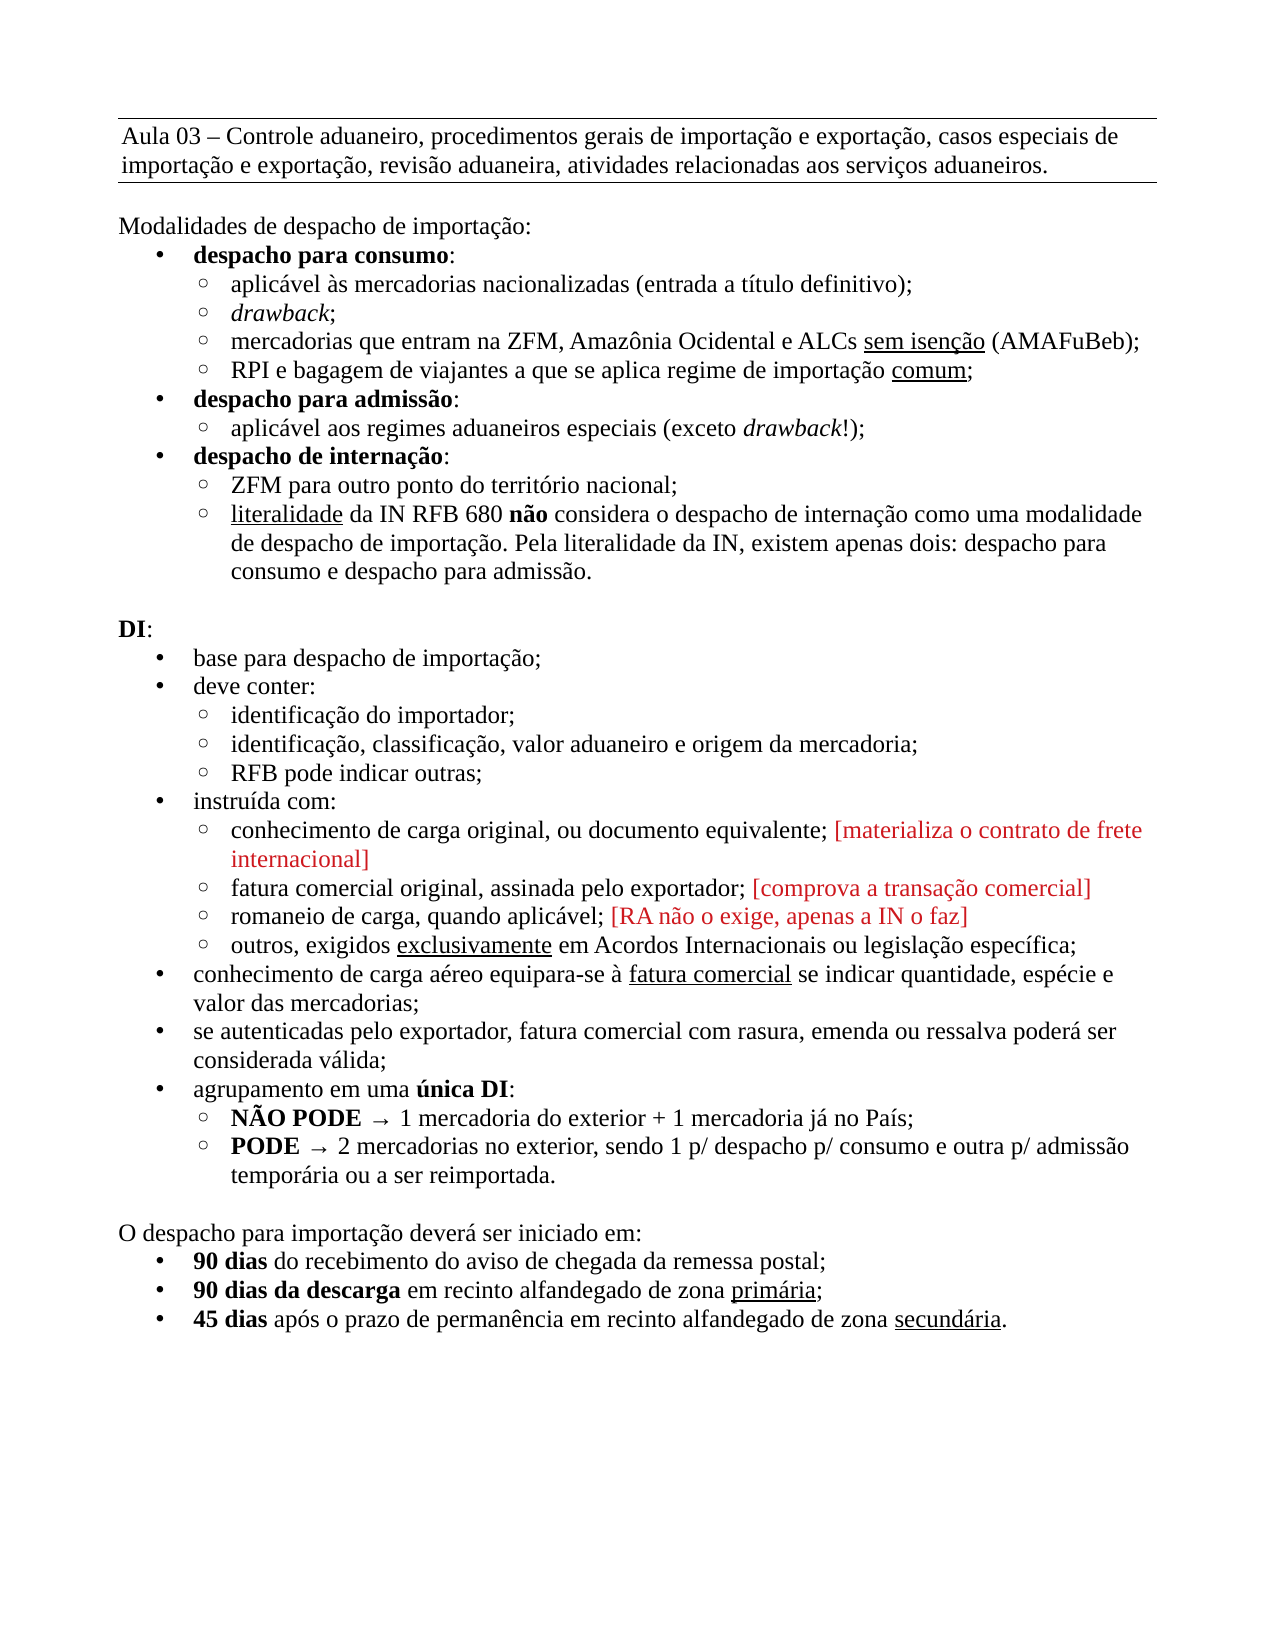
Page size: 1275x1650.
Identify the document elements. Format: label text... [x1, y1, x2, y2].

list romaneio de carga, quando aplicável; [RA não o exige, apenas a IN o faz] [193, 901, 1157, 930]
list se autenticadas pelo exportador, fatura comercial com rasura, emenda ou ressalva poderá ser considerada válida; [156, 1016, 1157, 1074]
list conhecimento de carga aéreo equipara-se à fatura comercial se indicar quantidade, espécie e valor das mercadorias; [156, 959, 1157, 1016]
list literalidade da IN RFB 680 não considera o despacho de internação como uma modalidade de despacho de importação. Pela literalidade da IN, existem apenas dois: despacho para consumo e despacho para admissão. [193, 499, 1157, 585]
list fatura comercial original, assinada pelo exportador; [comprova a transação comercial] [193, 873, 1157, 901]
list despacho de internação: [156, 441, 1157, 470]
list conhecimento de carga original, ou documento equivalente; [materializa o contrato de frete internacional] [193, 815, 1157, 873]
text Modalidades de despacho de importação: [118, 211, 1157, 240]
list PODE → 2 mercadorias no exterior, sendo 1 p/ despacho p/ consumo e outra p/ admissão temporária ou a ser reimportada. [193, 1131, 1157, 1189]
text DI: [118, 614, 1157, 643]
list despacho para consumo: [156, 240, 1157, 269]
list base para despacho de importação; [156, 643, 1157, 671]
list ZFM para outro ponto do território nacional; [193, 470, 1157, 499]
list despacho para admissão: [156, 384, 1157, 413]
list 90 dias do recebimento do aviso de chegada da remessa postal; [156, 1246, 1157, 1275]
list outros, exigidos exclusivamente em Acordos Internacionais ou legislação específica; [193, 930, 1157, 959]
list identificação, classificação, valor aduaneiro e origem da mercadoria; [193, 729, 1157, 758]
list agrupamento em uma única DI: [156, 1074, 1157, 1103]
text O despacho para importação deverá ser iniciado em: [118, 1218, 1157, 1246]
list deve conter: [156, 671, 1157, 700]
list NÃO PODE → 1 mercadoria do exterior + 1 mercadoria já no País; [193, 1103, 1157, 1131]
list RPI e bagagem de viajantes a que se aplica regime de importação comum; [193, 355, 1157, 384]
list drawback; [193, 298, 1157, 326]
list 90 dias da descarga em recinto alfandegado de zona primária; [156, 1275, 1157, 1304]
list mercadorias que entram na ZFM, Amazônia Ocidental e ALCs sem isenção (AMAFuBeb); [193, 326, 1157, 355]
list identificação do importador; [193, 700, 1157, 729]
list aplicável às mercadorias nacionalizadas (entrada a título definitivo); [193, 269, 1157, 298]
list aplicável aos regimes aduaneiros especiais (exceto drawback!); [193, 413, 1157, 441]
list RFB pode indicar outras; [193, 758, 1157, 786]
list instruída com: [156, 786, 1157, 815]
list 45 dias após o prazo de permanência em recinto alfandegado de zona secundária. [156, 1304, 1157, 1333]
